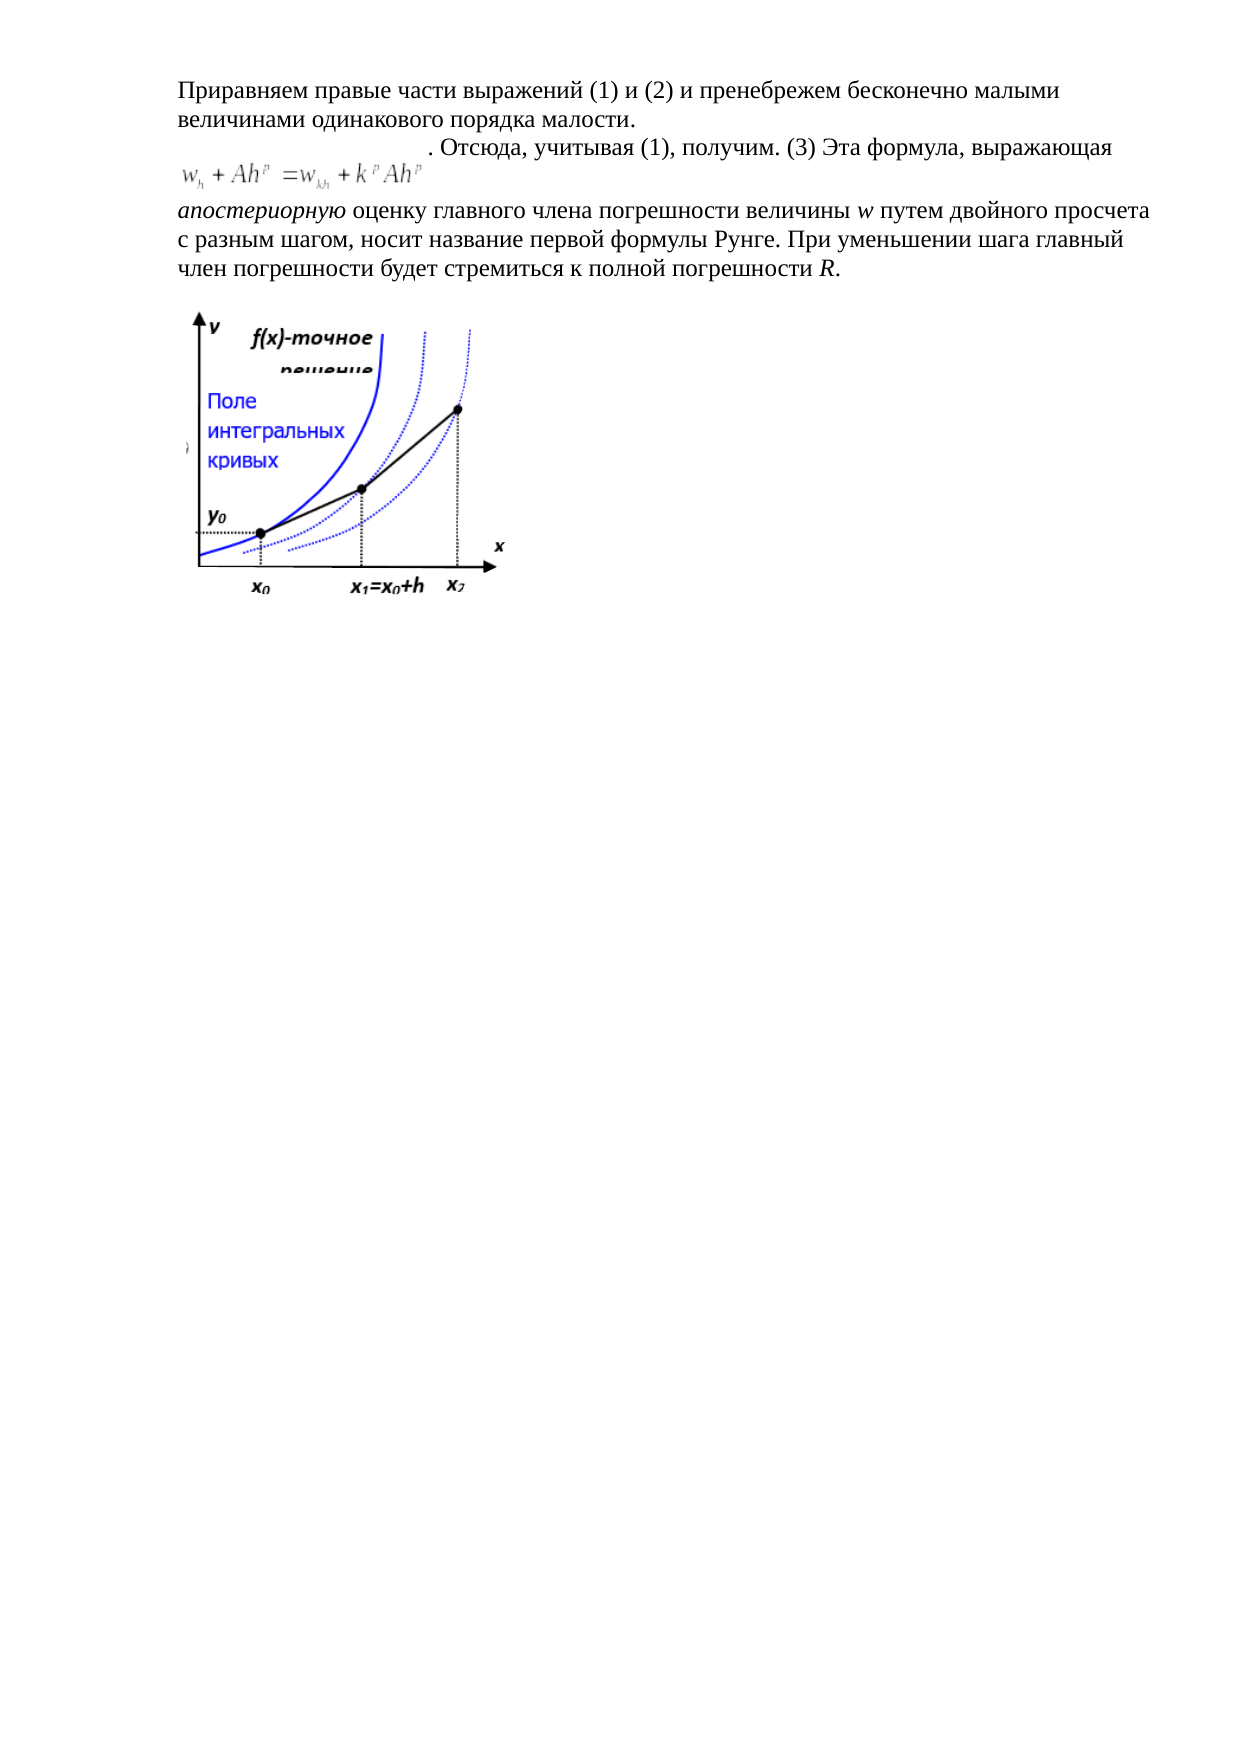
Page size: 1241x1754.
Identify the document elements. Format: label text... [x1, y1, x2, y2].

text . Отсюда, учитывая (1), получим. (3) Эта формула, выражающая апостериорную оценку главного члена погрешности величины w путем двойного просчета с разным шагом, носит название первой формулы Рунге. При уменьшении шага главный член погрешности будет стремиться к полной погрешности R. [177, 132, 1152, 282]
text Приравняем правые части выражений (1) и (2) и пренебрежем бесконечно малыми величинами одинакового порядка малости. [177, 75, 1152, 132]
